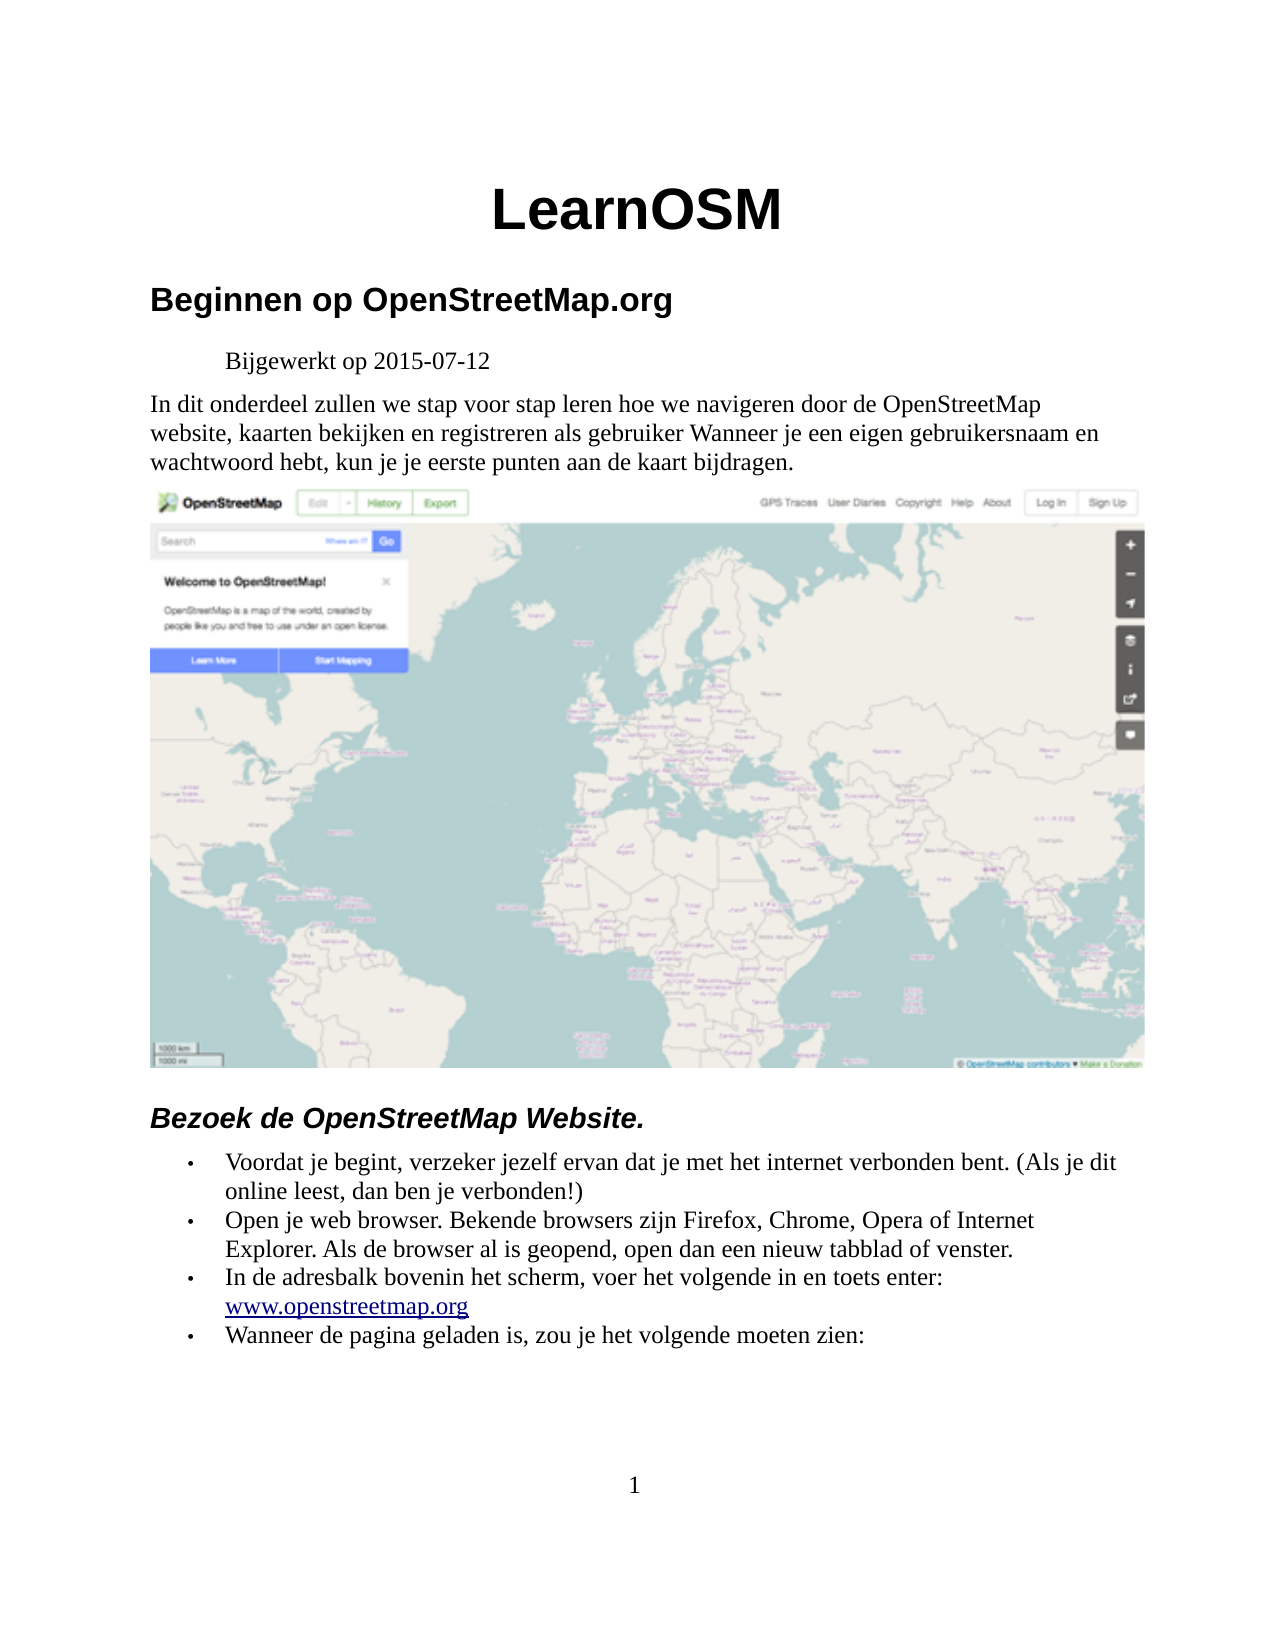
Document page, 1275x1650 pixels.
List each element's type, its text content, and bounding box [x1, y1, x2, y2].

picture [150, 484, 1145, 1068]
list In de adresbalk bovenin het scherm, voer het volgende in en toets enter: www.openstreetmap.org [187, 1262, 1125, 1320]
list Open je web browser. Bekende browsers zijn Firefox, Chrome, Opera of Internet Explorer. Als de browser al is geopend, open dan een nieuw tabblad of venster. [187, 1205, 1125, 1262]
list Voordat je begint, verzeker jezelf ervan dat je met het internet verbonden bent. (Als je dit online leest, dan ben je verbonden!) [187, 1147, 1125, 1205]
text Bijgewerkt op 2015-07-12 [225, 346, 1125, 374]
list Wanneer de pagina geladen is, zou je het volgende moeten zien: [187, 1320, 1125, 1349]
subtitle Beginnen op OpenStreetMap.org [150, 279, 1125, 318]
subtitle Bezoek de OpenStreetMap Website. [150, 1101, 1125, 1135]
title LearnOSM [150, 175, 1125, 242]
text In dit onderdeel zullen we stap voor stap leren hoe we navigeren door de OpenStreetMap website, kaarten bekijken en registreren als gebruiker Wanneer je een eigen gebruikersnaam en wachtwoord hebt, kun je je eerste punten aan de kaart bijdragen. [150, 389, 1125, 476]
